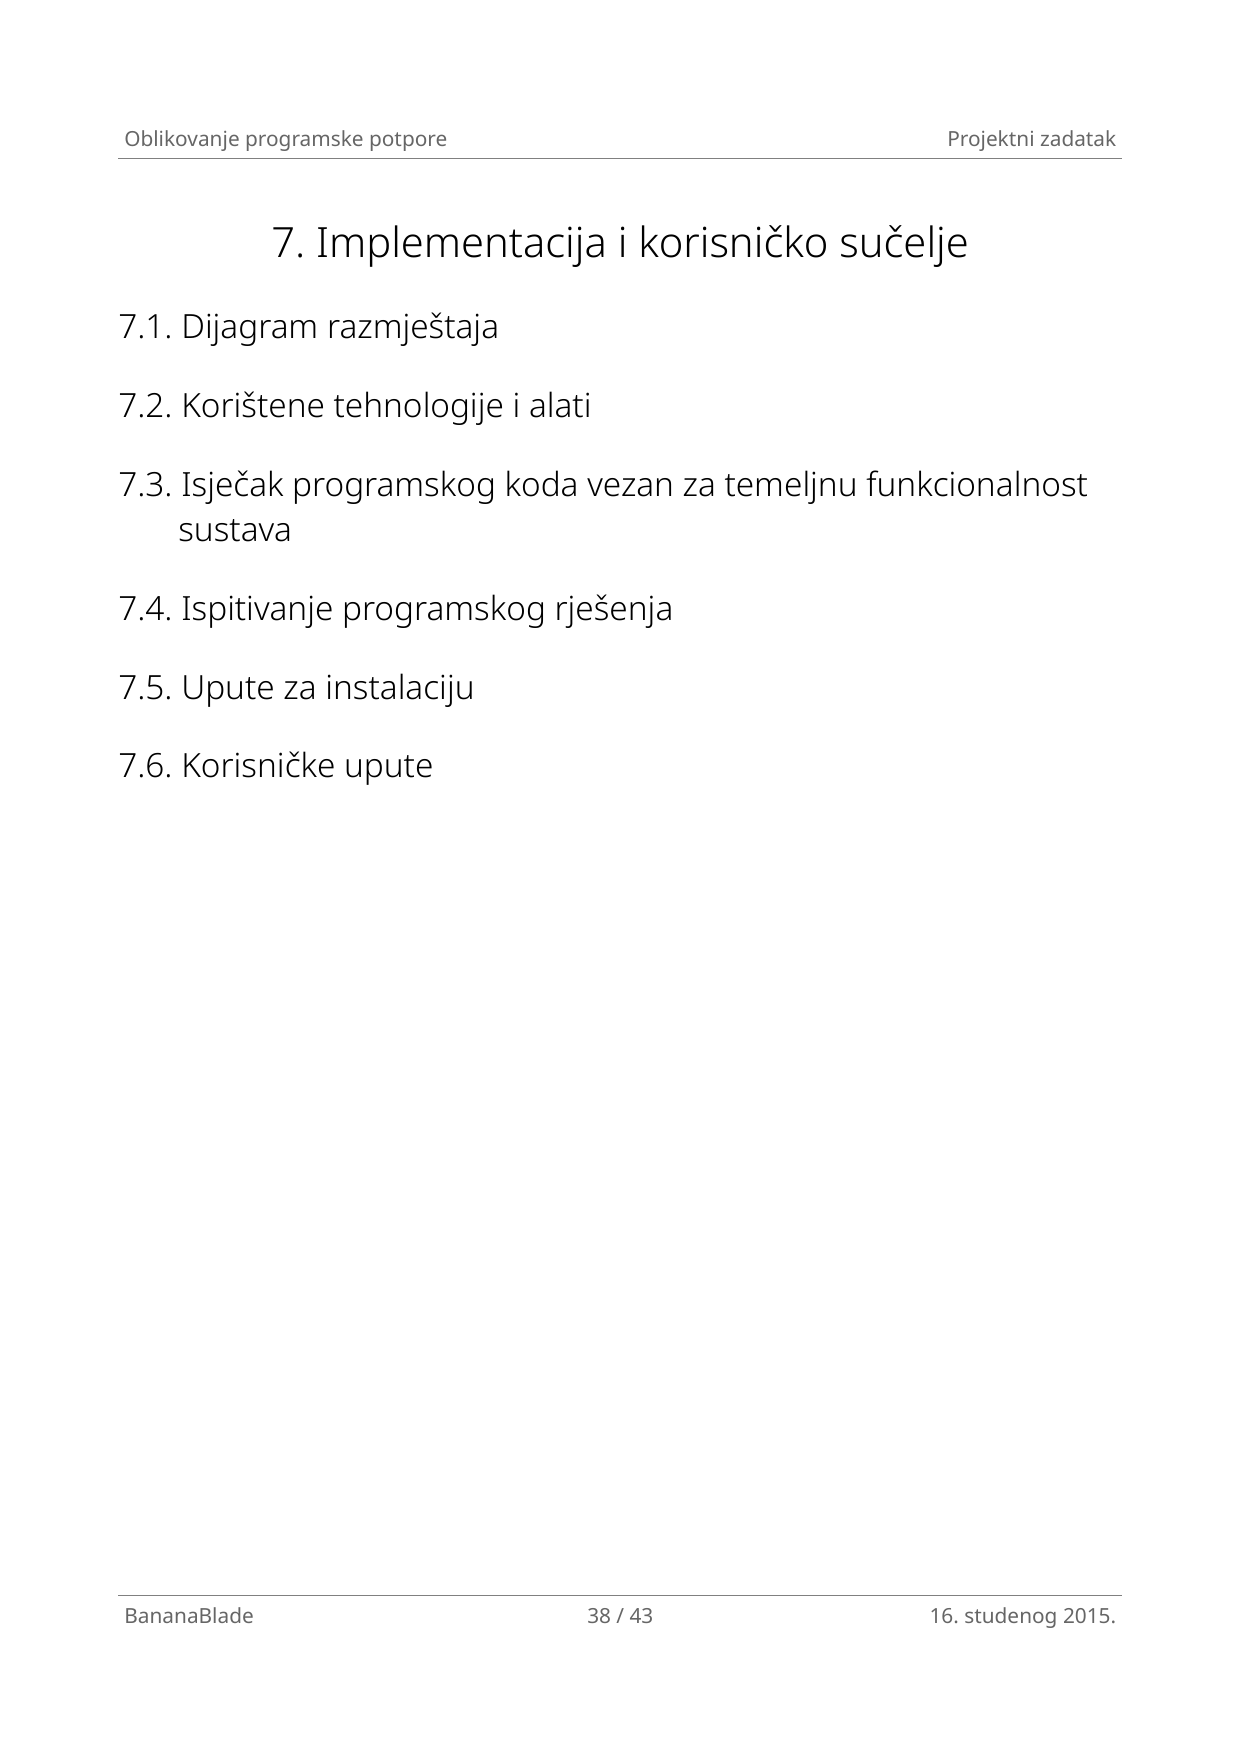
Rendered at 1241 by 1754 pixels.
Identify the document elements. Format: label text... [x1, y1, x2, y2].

subtitle 7.4. Ispitivanje programskog rješenja [118, 585, 1122, 630]
subtitle 7.3. Isječak programskog koda vezan za temeljnu funkcionalnost sustava [118, 461, 1122, 551]
subtitle 7. Implementacija i korisničko sučelje [118, 213, 1122, 270]
subtitle 7.5. Upute za instalaciju [118, 663, 1122, 709]
subtitle 7.2. Korištene tehnologije i alati [118, 382, 1122, 427]
subtitle 7.1. Dijagram razmještaja [118, 303, 1122, 348]
subtitle 7.6. Korisničke upute [118, 742, 1122, 788]
